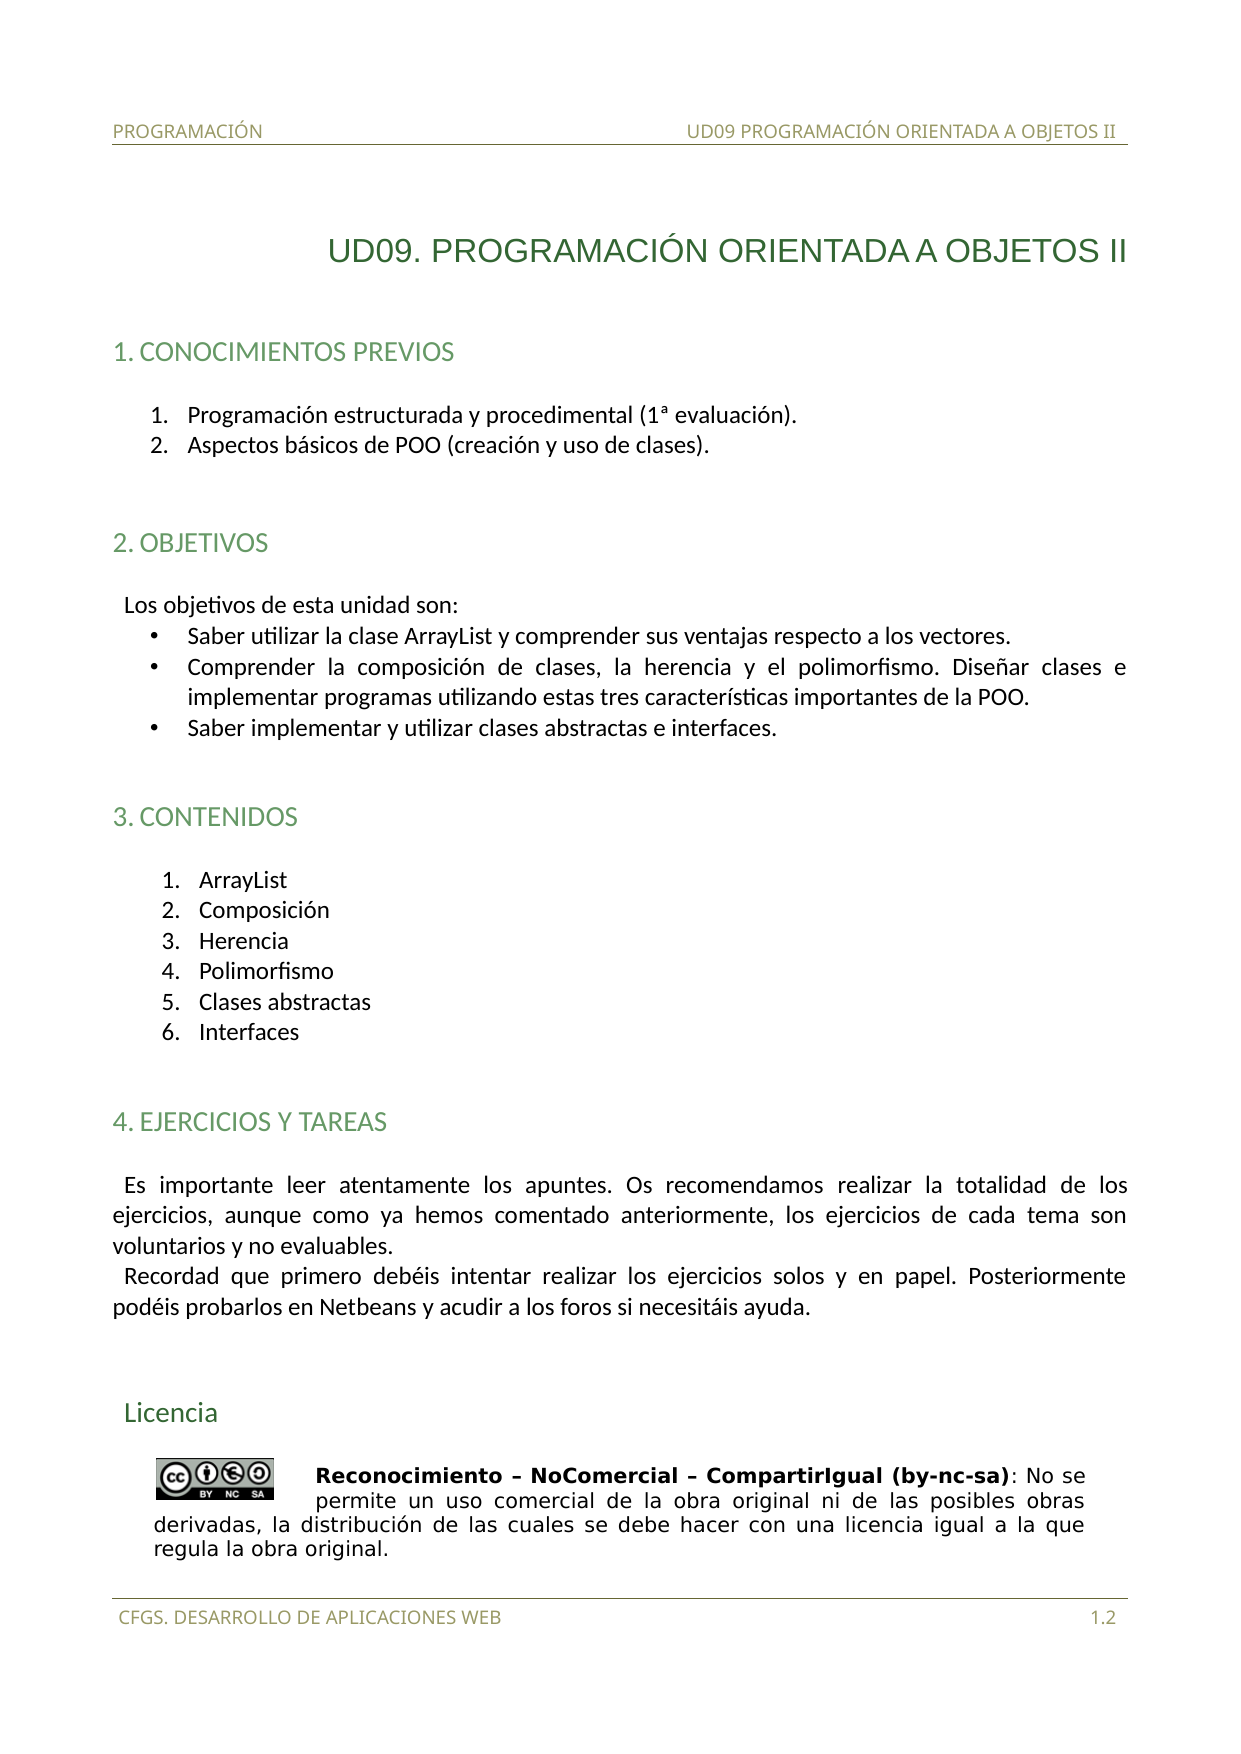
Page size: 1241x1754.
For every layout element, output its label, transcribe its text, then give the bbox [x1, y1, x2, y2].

list Interfaces [150, 1017, 1128, 1047]
text Es importante leer atentamente los apuntes. Os recomendamos realizar la totalidad de los ejercicios, aunque como ya hemos comentado anteriormente, los ejercicios de cada tema son voluntarios y no evaluables. [112, 1169, 1128, 1260]
text Recordad que primero debéis intentar realizar los ejercicios solos y en papel. Posteriormente podéis probarlos en Netbeans y acudir a los foros si necesitáis ayuda. [112, 1260, 1128, 1321]
text Reconocimiento – NoComercial – CompartirIgual (by-nc-sa): No se permite un uso comercial de la obra original ni de las posibles obras derivadas, la distribución de las cuales se debe hacer con una licencia igual a la que regula la obra original. [153, 1464, 1086, 1562]
list Clases abstractas [150, 986, 1128, 1017]
list Saber utilizar la clase ArrayList y comprender sus ventajas respecto a los vectores. [150, 620, 1128, 651]
list ArrayList [150, 864, 1128, 894]
text Licencia [112, 1394, 1128, 1430]
list Programación estructurada y procedimental (1ª evaluación). [150, 399, 1128, 429]
list Polimorfismo [150, 956, 1128, 986]
list Comprender la composición de clases, la herencia y el polimorfismo. Diseñar clases e implementar programas utilizando estas tres características importantes de la POO. [150, 651, 1128, 712]
subtitle Objetivos [112, 524, 1128, 560]
picture [156, 1458, 274, 1500]
text Los objetivos de esta unidad son: [112, 590, 1128, 620]
text UD09. Programación orientada a objetos iI [112, 231, 1128, 269]
list Saber implementar y utilizar clases abstractas e interfaces. [150, 712, 1128, 742]
subtitle Conocimientos previos [112, 333, 1128, 369]
list Aspectos básicos de POO (creación y uso de clases). [150, 429, 1128, 460]
list Composición [150, 894, 1128, 925]
subtitle Contenidos [112, 798, 1128, 834]
subtitle Ejercicios y tareas [112, 1103, 1128, 1139]
list Herencia [150, 925, 1128, 956]
